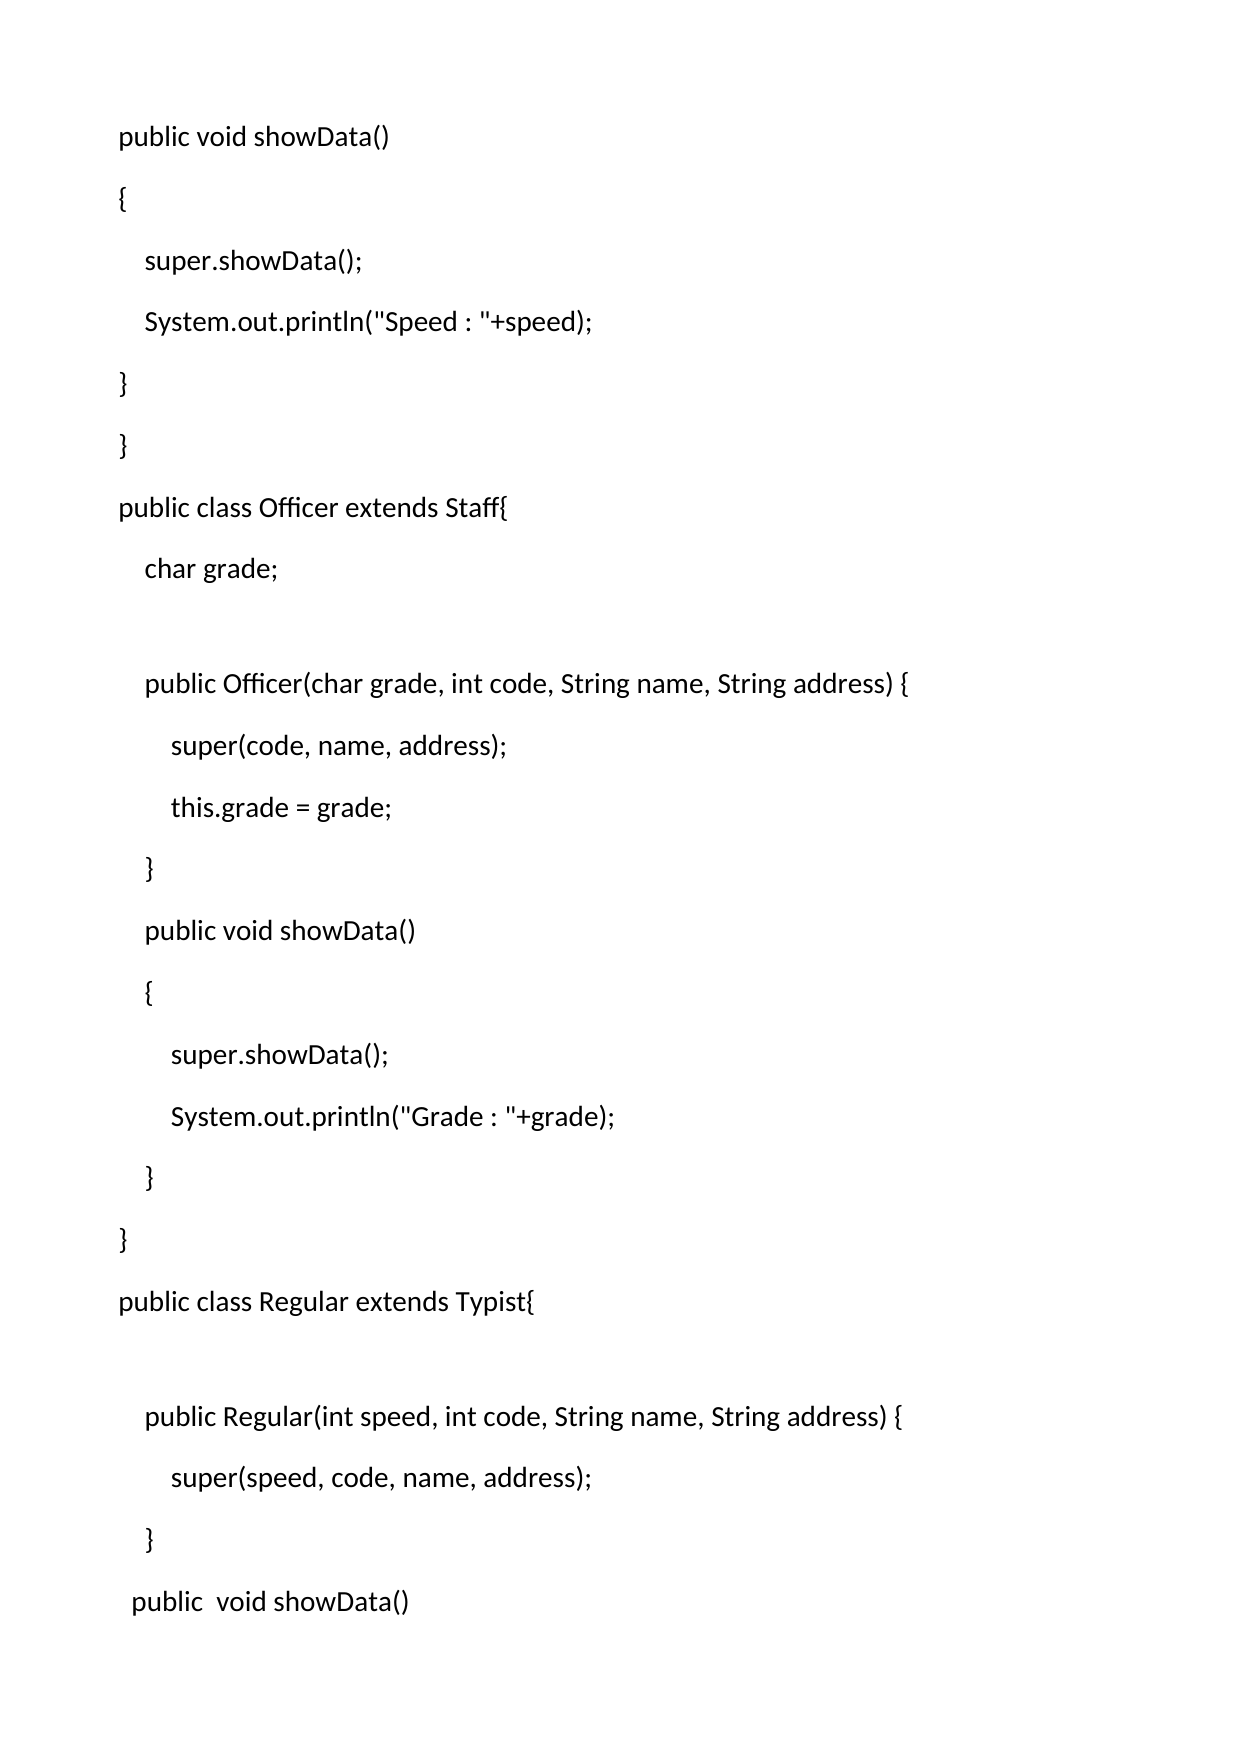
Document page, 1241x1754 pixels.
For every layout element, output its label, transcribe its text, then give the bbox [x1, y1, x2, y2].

text } [118, 851, 1122, 886]
text public class Officer extends Staff{ [118, 489, 1122, 524]
text } [118, 1159, 1122, 1195]
text System.out.println("Grade : "+grade); [118, 1098, 1122, 1133]
text char grade; [118, 551, 1122, 586]
text } [118, 1221, 1122, 1257]
text super.showData(); [118, 1036, 1122, 1072]
text super(speed, code, name, address); [118, 1459, 1122, 1495]
text public Regular(int speed, int code, String name, String address) { [118, 1398, 1122, 1433]
text } [118, 427, 1122, 463]
text super(code, name, address); [118, 727, 1122, 763]
text this.grade = grade; [118, 789, 1122, 824]
text super.showData(); [118, 242, 1122, 277]
text public Officer(char grade, int code, String name, String address) { [118, 665, 1122, 701]
text public void showData() [118, 118, 1122, 154]
text } [118, 1521, 1122, 1557]
text public class Regular extends Typist{ [118, 1283, 1122, 1319]
text public void showData() [118, 912, 1122, 948]
text public void showData() [118, 1583, 1122, 1619]
text { [118, 180, 1122, 216]
text { [118, 974, 1122, 1010]
text System.out.println("Speed : "+speed); [118, 303, 1122, 339]
text } [118, 365, 1122, 401]
